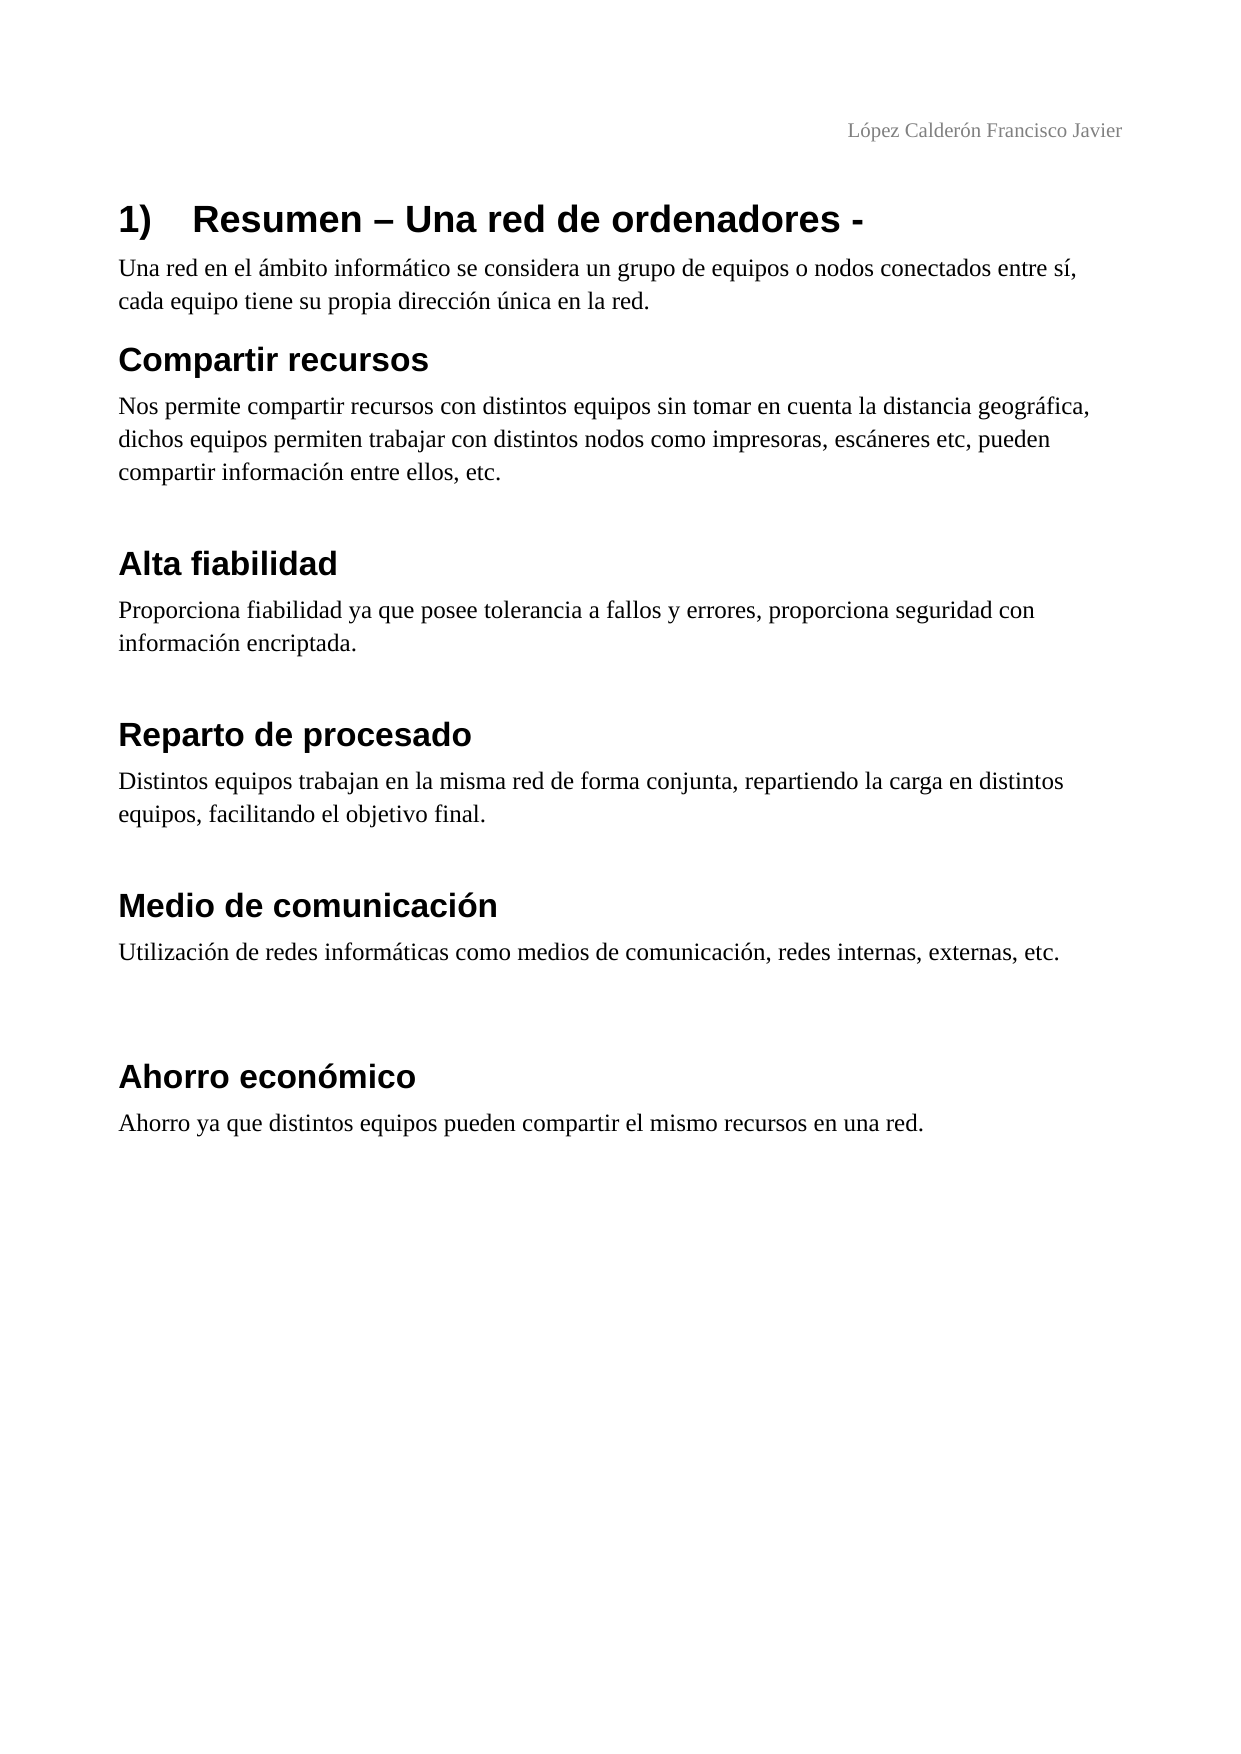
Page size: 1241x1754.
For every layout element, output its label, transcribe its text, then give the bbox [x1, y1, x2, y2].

subtitle Resumen – Una red de ordenadores - [118, 197, 1122, 240]
subtitle Medio de comunicación [118, 886, 1122, 924]
text Nos permite compartir recursos con distintos equipos sin tomar en cuenta la distancia geográfica, dichos equipos permiten trabajar con distintos nodos como impresoras, escáneres etc, pueden compartir información entre ellos, etc. [118, 391, 1122, 486]
text Utilización de redes informáticas como medios de comunicación, redes internas, externas, etc. [118, 937, 1122, 966]
text Una red en el ámbito informático se considera un grupo de equipos o nodos conectados entre sí, cada equipo tiene su propia dirección única en la red. [118, 253, 1122, 314]
text Distintos equipos trabajan en la misma red de forma conjunta, repartiendo la carga en distintos equipos, facilitando el objetivo final. [118, 766, 1122, 828]
subtitle Alta fiabilidad [118, 544, 1122, 582]
text Proporciona fiabilidad ya que posee tolerancia a fallos y errores, proporciona seguridad con información encriptada. [118, 595, 1122, 657]
subtitle Reparto de procesado [118, 715, 1122, 753]
subtitle Ahorro económico [118, 1057, 1122, 1096]
subtitle Compartir recursos [118, 340, 1122, 378]
text Ahorro ya que distintos equipos pueden compartir el mismo recursos en una red. [118, 1108, 1122, 1137]
